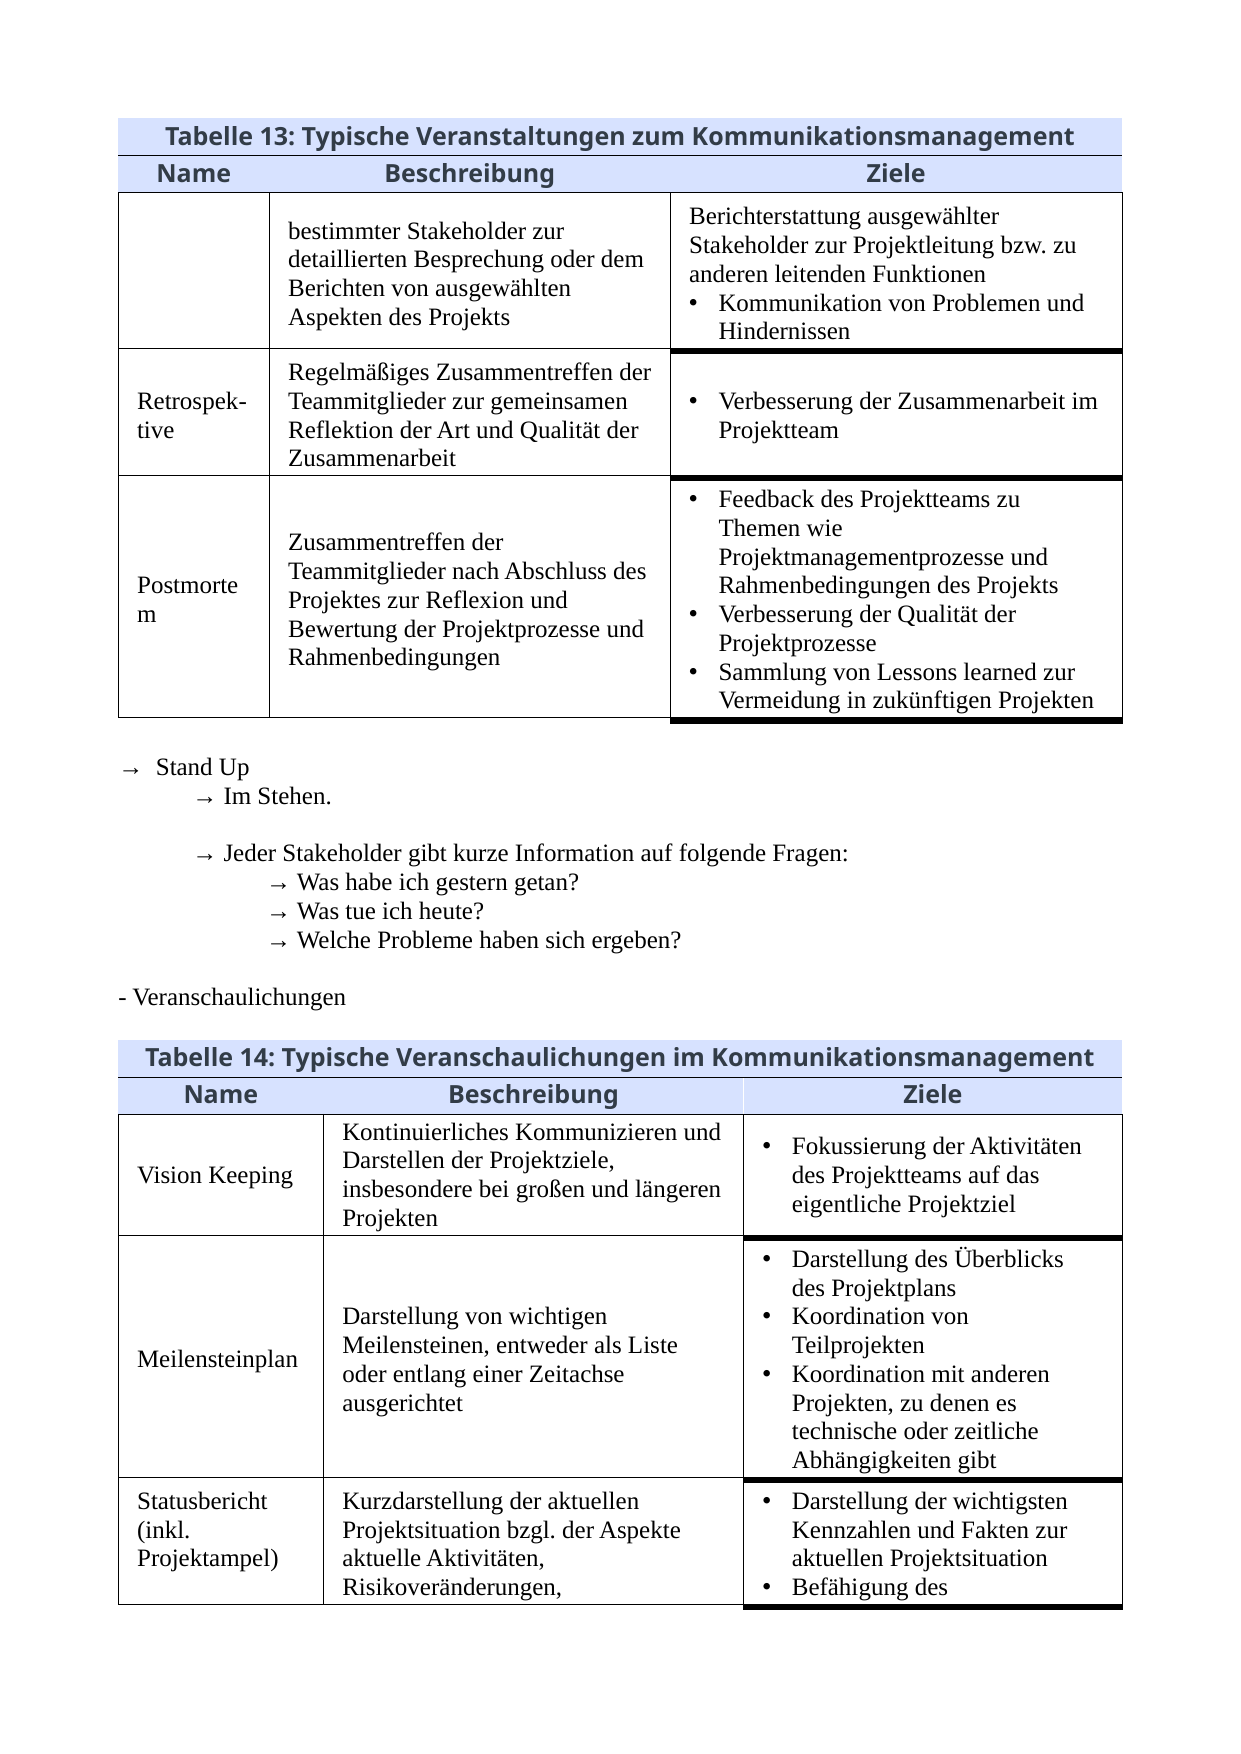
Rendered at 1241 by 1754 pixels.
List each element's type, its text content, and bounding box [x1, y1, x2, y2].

table_cell Darstellung des Überblicks des Projektplans Koordination von Teilprojekten Koordination mit anderen Projekten, zu denen es technische oder zeitliche Abhängigkeiten gibt [744, 1241, 1122, 1477]
table_cell Verbesserung der Zusammenarbeit im Projektteam [671, 354, 1122, 475]
table_cell Darstellung der wichtigsten Kennzahlen und Fakten zur aktuellen Projektsituation Befähigung des [744, 1483, 1122, 1604]
table_cell Beschreibung [269, 156, 670, 192]
table_cell Retrospek­tive [119, 349, 269, 475]
table_cell Zusammentreffen der Teammitglieder nach Abschluss des Projektes zur Reflexion und Bewertung der Projektprozesse und Rahmenbedingungen [270, 476, 670, 717]
table_cell Postmortem [119, 476, 269, 717]
table_cell Name [118, 156, 269, 192]
table_header Tabelle 14: Typische Veranschaulichungen im Kommunikationsmanagement [118, 1040, 1122, 1077]
table_cell Name [118, 1078, 323, 1114]
table_cell Vision Keeping [119, 1115, 323, 1235]
table_cell Kontinuierliches Kommunizieren und Darstellen der Projektziele, insbesondere bei großen und längeren Projekten [324, 1115, 743, 1235]
table_cell Ziele [744, 1078, 1122, 1114]
table_cell Kurzdarstellung der aktuellen Projektsituation bzgl. der Aspekte aktuelle Aktivitäten, Risikoveränderungen, [324, 1478, 743, 1604]
table_cell [119, 193, 269, 348]
table_cell Statusbericht (inkl. Projektampel) [119, 1478, 323, 1604]
text → Welche Probleme haben sich ergeben? [118, 925, 1122, 953]
table_cell Darstellung von wichtigen Meilensteinen, entweder als Liste oder entlang einer Zeitachse ausgerichtet [324, 1236, 743, 1477]
table_header Tabelle 13: Typische Veranstaltungen zum Kommunikationsmanagement [118, 118, 1122, 155]
text - Veranschaulichungen [118, 982, 1122, 1011]
table_cell Feedback des Projektteams zu Themen wie Projektmanagementprozesse und Rahmenbedingungen des Projekts Verbesserung der Qualität der Projektprozesse Sammlung von Lessons learned zur Vermeidung in zukünftigen Projekten [671, 481, 1122, 717]
text → Was tue ich heute? [118, 896, 1122, 925]
table_cell Berichterstattung ausgewählter Stakeholder zur Projektleitung bzw. zu anderen leitenden Funktionen Kommunikation von Problemen und Hindernissen [671, 193, 1122, 348]
text → Im Stehen. [118, 781, 1122, 810]
text → Stand Up [118, 752, 1122, 781]
table_cell Ziele [670, 156, 1122, 192]
table_cell bestimmter Stakeholder zur detaillierten Besprechung oder dem Berichten von ausgewählten Aspekten des Projekts [270, 193, 670, 348]
table_cell Regelmäßiges Zusammentreffen der Teammitglieder zur gemeinsamen Reflektion der Art und Qualität der Zusammenarbeit [270, 349, 670, 475]
table_cell Meilensteinplan [119, 1236, 323, 1477]
table_cell Fokussierung der Aktivitäten des Projektteams auf das eigentliche Projektziel [744, 1115, 1122, 1235]
table_cell Beschreibung [323, 1078, 743, 1114]
text → Was habe ich gestern getan? [118, 867, 1122, 896]
text → Jeder Stakeholder gibt kurze Information auf folgende Fragen: [118, 838, 1122, 867]
